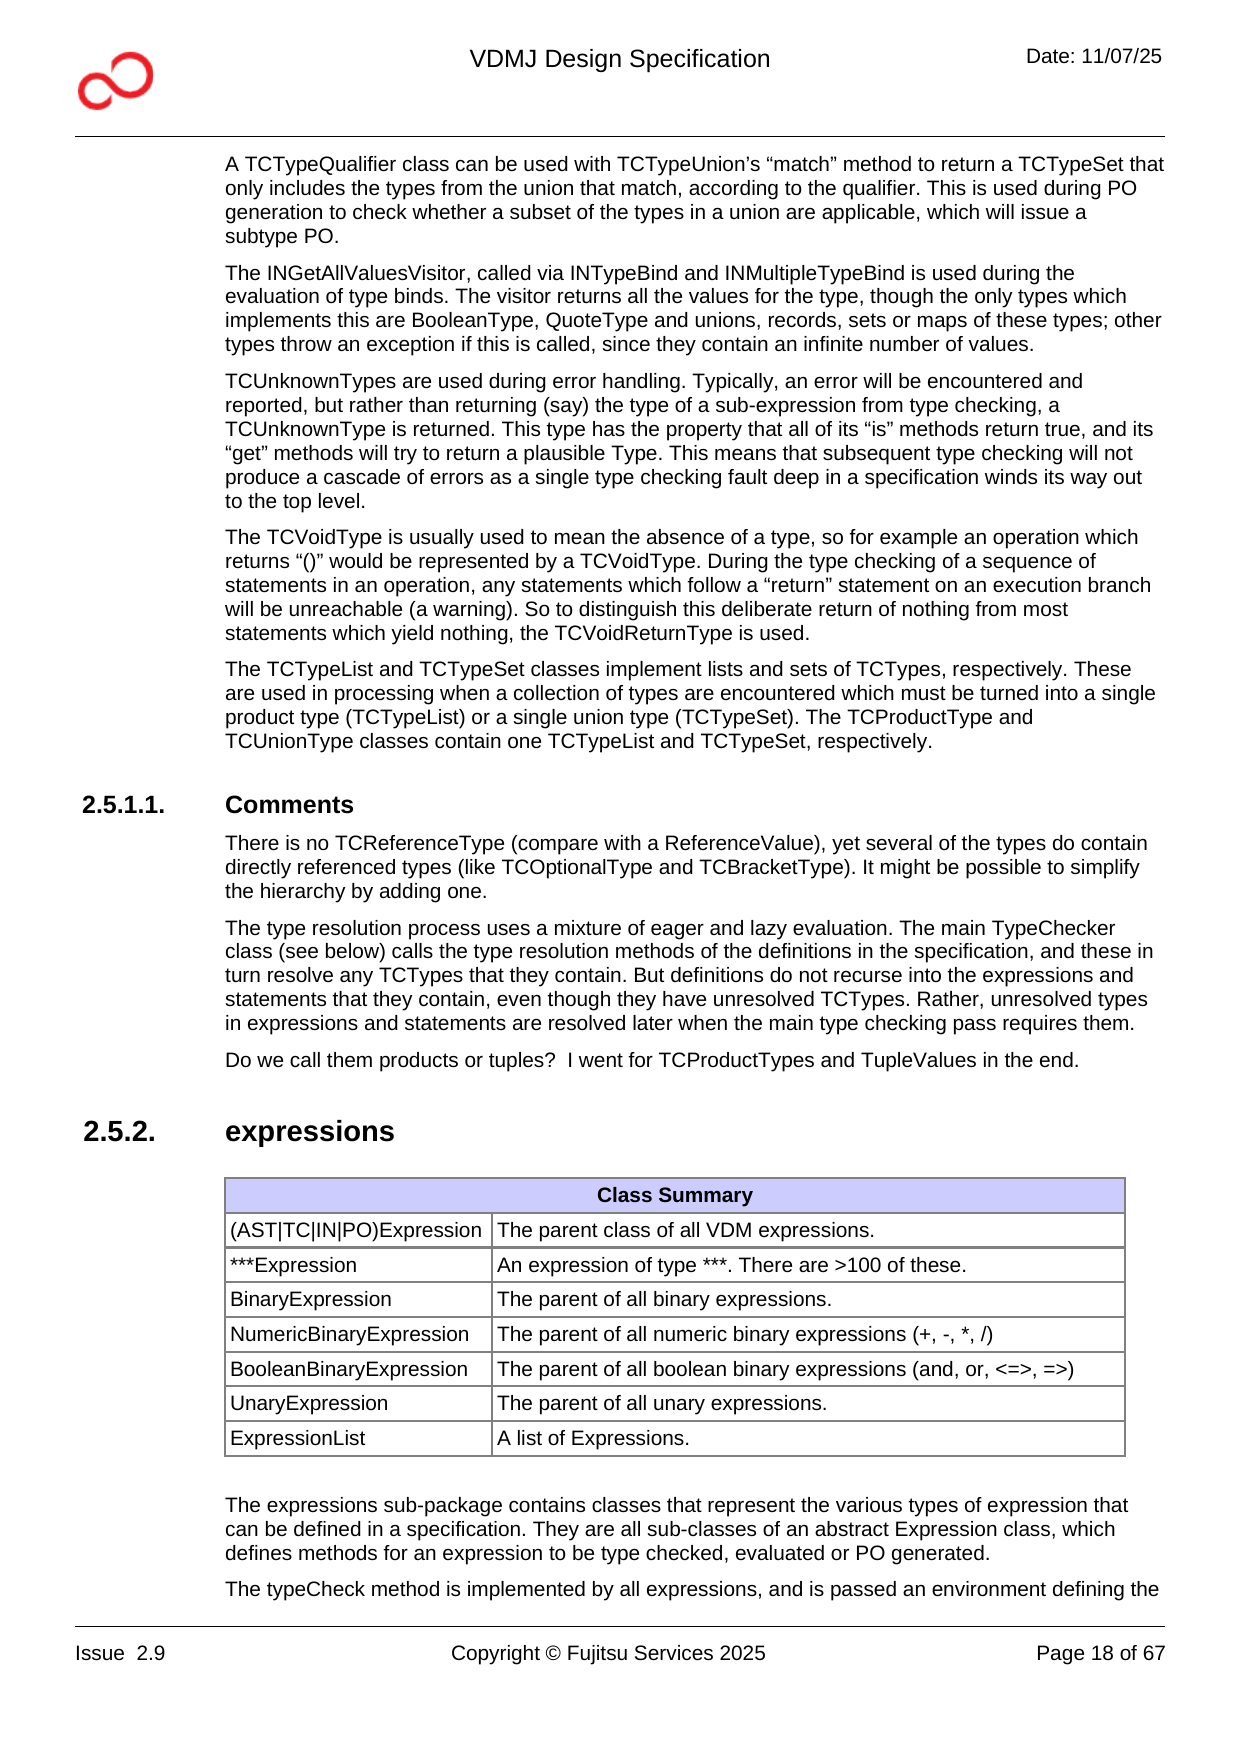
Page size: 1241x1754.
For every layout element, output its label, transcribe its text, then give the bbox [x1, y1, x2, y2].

table_header Class Summary [226, 1179, 1124, 1212]
subtitle expressions [75, 1114, 1165, 1147]
text Do we call them products or tuples? I went for TCProductTypes and TupleValues in the end. [225, 1048, 1165, 1072]
text The type resolution process uses a mixture of eager and lazy evaluation. The main TypeChecker class (see below) calls the type resolution methods of the definitions in the specification, and these in turn resolve any TCTypes that they contain. But definitions do not recurse into the expressions and statements that they contain, even though they have unresolved TCTypes. Rather, unresolved types in expressions and statements are resolved later when the main type checking pass requires them. [225, 916, 1165, 1036]
text The TCVoidType is usually used to mean the absence of a type, so for example an operation which returns “()” would be represented by a TCVoidType. During the type checking of a sequence of statements in an operation, any statements which follow a “return” statement on an execution branch will be unreachable (a warning). So to distinguish this deliberate return of nothing from most statements which yield nothing, the TCVoidReturnType is used. [225, 525, 1165, 645]
table_cell An expression of type ***. There are >100 of these. [493, 1249, 1124, 1281]
text There is no TCReferenceType (compare with a ReferenceValue), yet several of the types do contain directly referenced types (like TCOptionalType and TCBracketType). It might be possible to simplify the hierarchy by adding one. [225, 831, 1165, 903]
text The typeCheck method is implemented by all expressions, and is passed an environment defining the [225, 1577, 1165, 1601]
text The INGetAllValuesVisitor, called via INTypeBind and INMultipleTypeBind is used during the evaluation of type binds. The visitor returns all the values for the type, though the only types which implements this are BooleanType, QuoteType and unions, records, sets or maps of these types; other types throw an exception if this is called, since they contain an infinite number of values. [225, 261, 1165, 357]
subtitle Comments [75, 791, 1165, 819]
table_cell A list of Expressions. [493, 1422, 1124, 1454]
table_cell The parent of all boolean binary expressions (and, or, <=>, =>) [493, 1353, 1124, 1385]
text The expressions sub-package contains classes that represent the various types of expression that can be defined in a specification. They are all sub-classes of an abstract Expression class, which defines methods for an expression to be type checked, evaluated or PO generated. [225, 1493, 1165, 1565]
text The TCTypeList and TCTypeSet classes implement lists and sets of TCTypes, respectively. These are used in processing when a collection of types are encountered which must be turned into a single product type (TCTypeList) or a single union type (TCTypeSet). The TCProductType and TCUnionType classes contain one TCTypeList and TCTypeSet, respectively. [225, 658, 1165, 753]
table_cell The parent of all binary expressions. [493, 1283, 1124, 1316]
table_cell UnaryExpression [226, 1387, 491, 1420]
table_cell BooleanBinaryExpression [226, 1353, 491, 1385]
table_cell The parent of all unary expressions. [493, 1387, 1124, 1420]
text A TCTypeQualifier class can be used with TCTypeUnion’s “match” method to return a TCTypeSet that only includes the types from the union that match, according to the qualifier. This is used during PO generation to check whether a subset of the types in a union are applicable, which will issue a subtype PO. [225, 152, 1165, 248]
text TCUnknownTypes are used during error handling. Typically, an error will be encountered and reported, but rather than returning (say) the type of a sub-expression from type checking, a TCUnknownType is returned. This type has the property that all of its “is” methods return true, and its “get” methods will try to return a plausible Type. This means that subsequent type checking will not produce a cascade of errors as a single type checking fault deep in a specification winds its way out to the top level. [225, 369, 1165, 513]
table_cell ExpressionList [226, 1422, 491, 1454]
table_cell The parent of all numeric binary expressions (+, -, *, /) [493, 1318, 1124, 1351]
table_cell ***Expression [226, 1249, 491, 1281]
table_cell BinaryExpression [226, 1283, 491, 1316]
table_cell The parent class of all VDM expressions. [493, 1214, 1124, 1246]
table_cell NumericBinaryExpression [226, 1318, 491, 1351]
picture [78, 44, 153, 120]
table_cell (AST|TC|IN|PO)Expression [226, 1214, 491, 1246]
